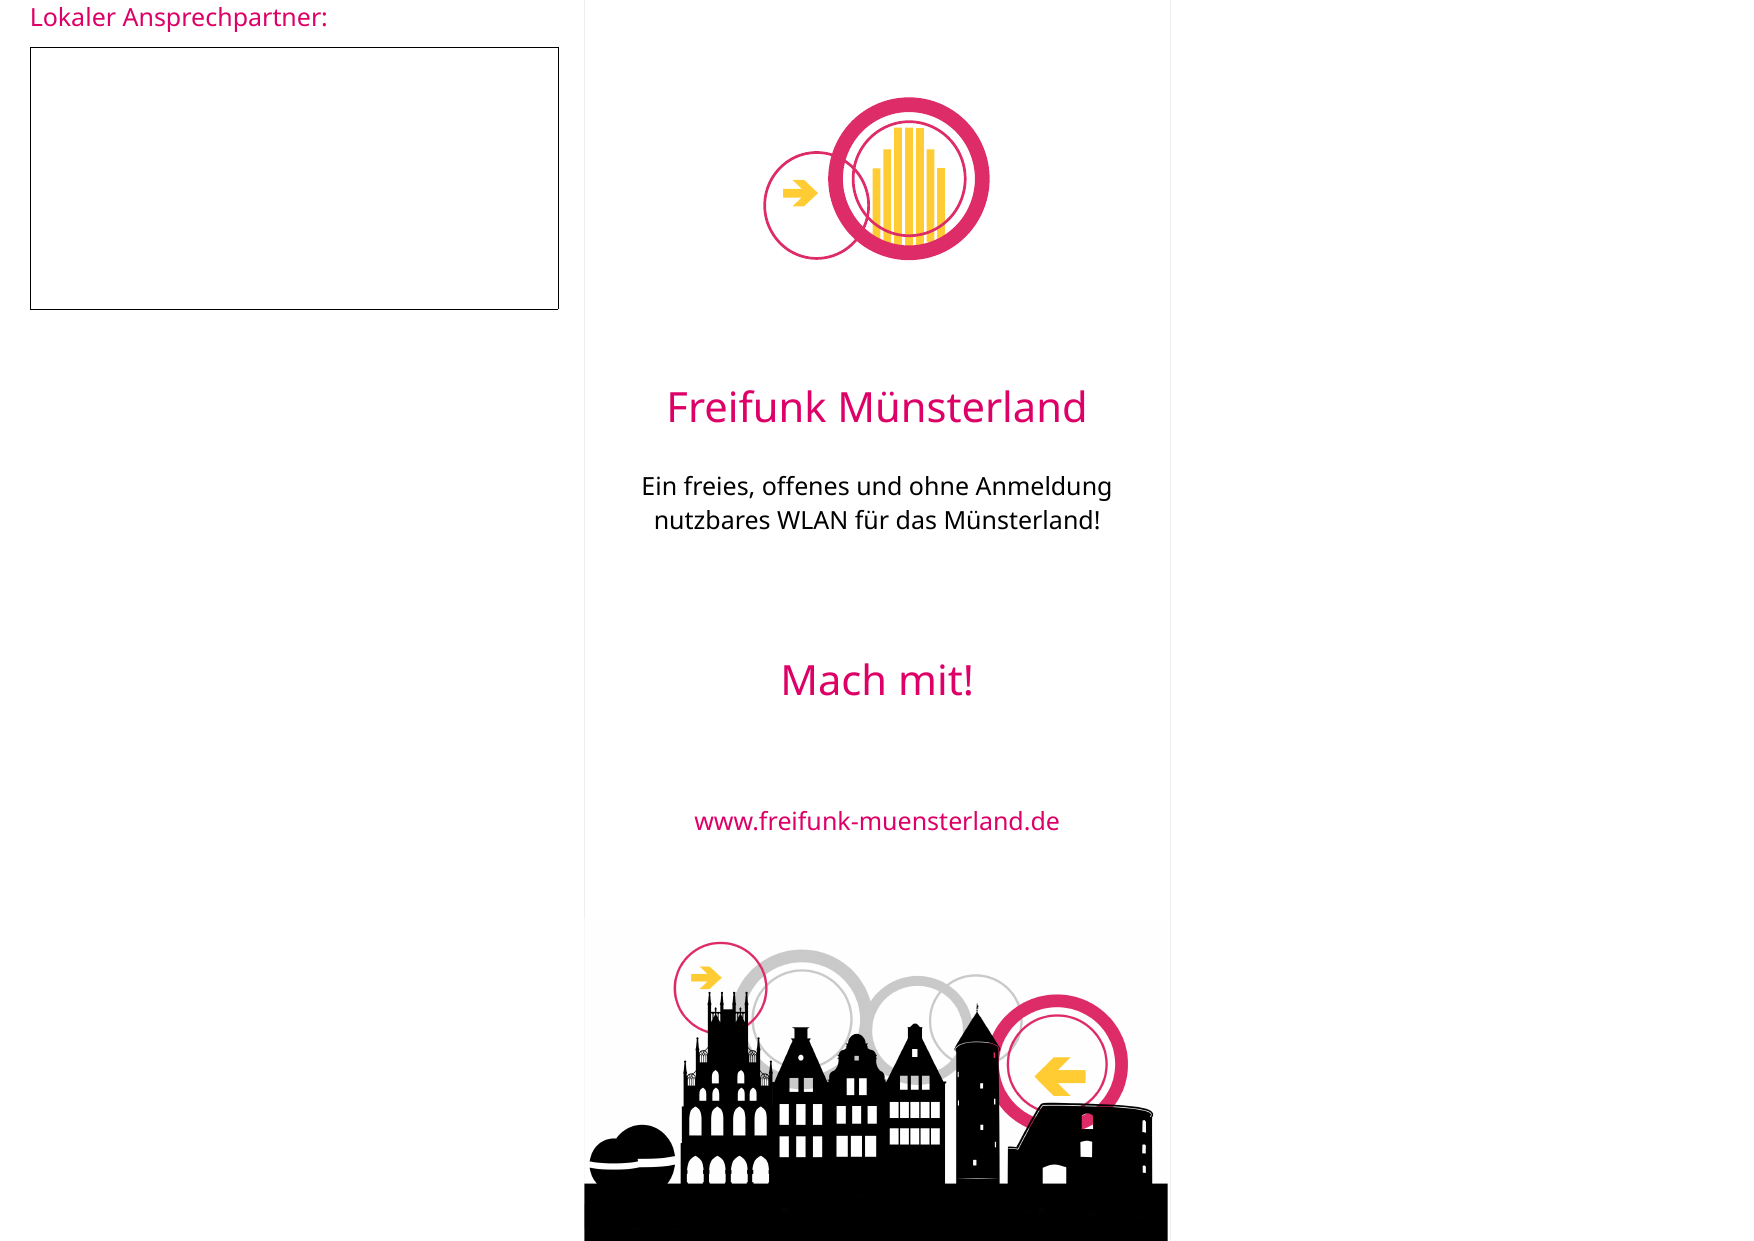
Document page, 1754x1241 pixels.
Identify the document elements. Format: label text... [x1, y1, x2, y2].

text Freifunk Münsterland [616, 378, 1138, 435]
text Mach mit! [616, 651, 1138, 707]
subtitle Lokaler Ansprechpartner: [29, 0, 552, 34]
picture [584, 918, 1168, 1241]
text www.freifunk-muensterland.de [616, 803, 1138, 837]
text Ein freies, offenes und ohne Anmeldung nutzbares WLAN für das Münsterland! [616, 469, 1138, 537]
